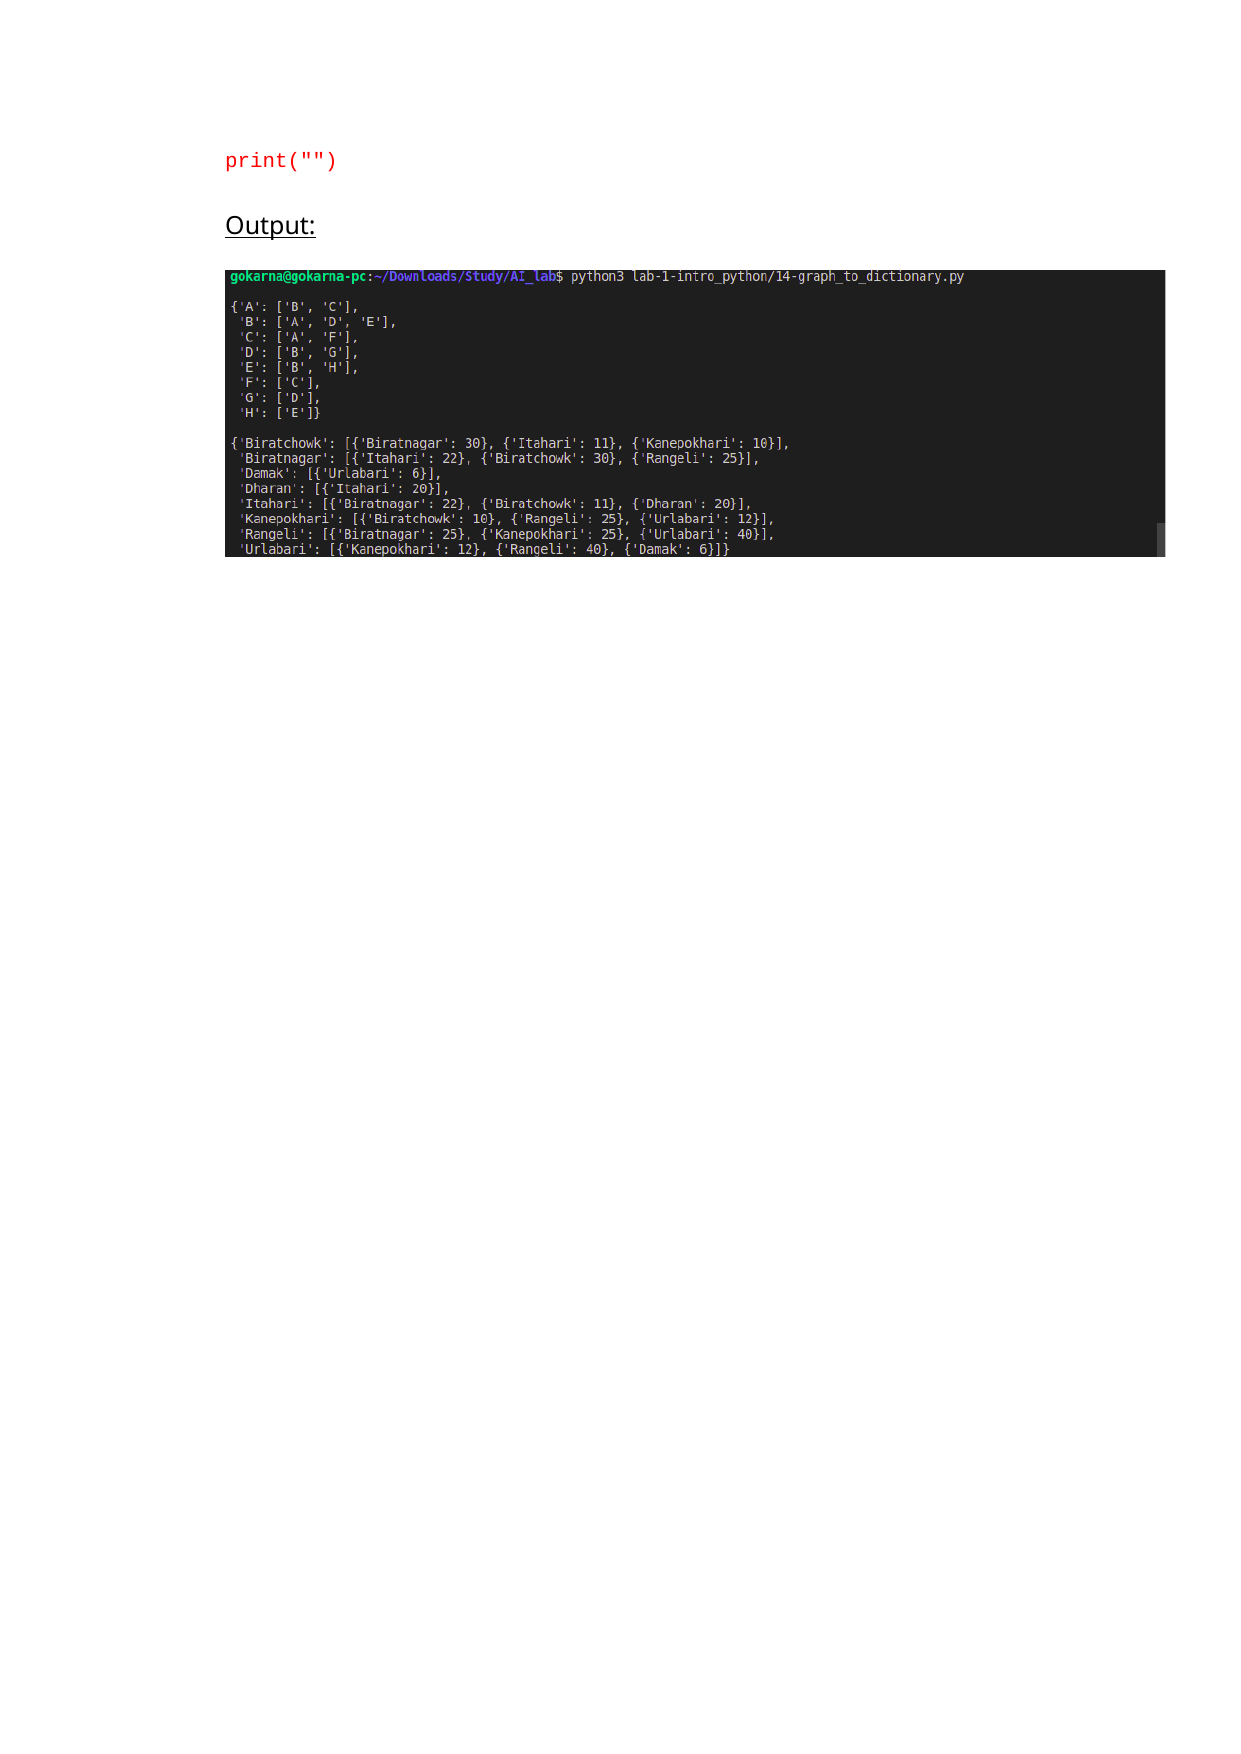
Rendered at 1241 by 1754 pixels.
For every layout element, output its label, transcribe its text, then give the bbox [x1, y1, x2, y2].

picture [225, 270, 1166, 557]
text Output: [225, 208, 1166, 242]
text print("") [225, 150, 1166, 174]
